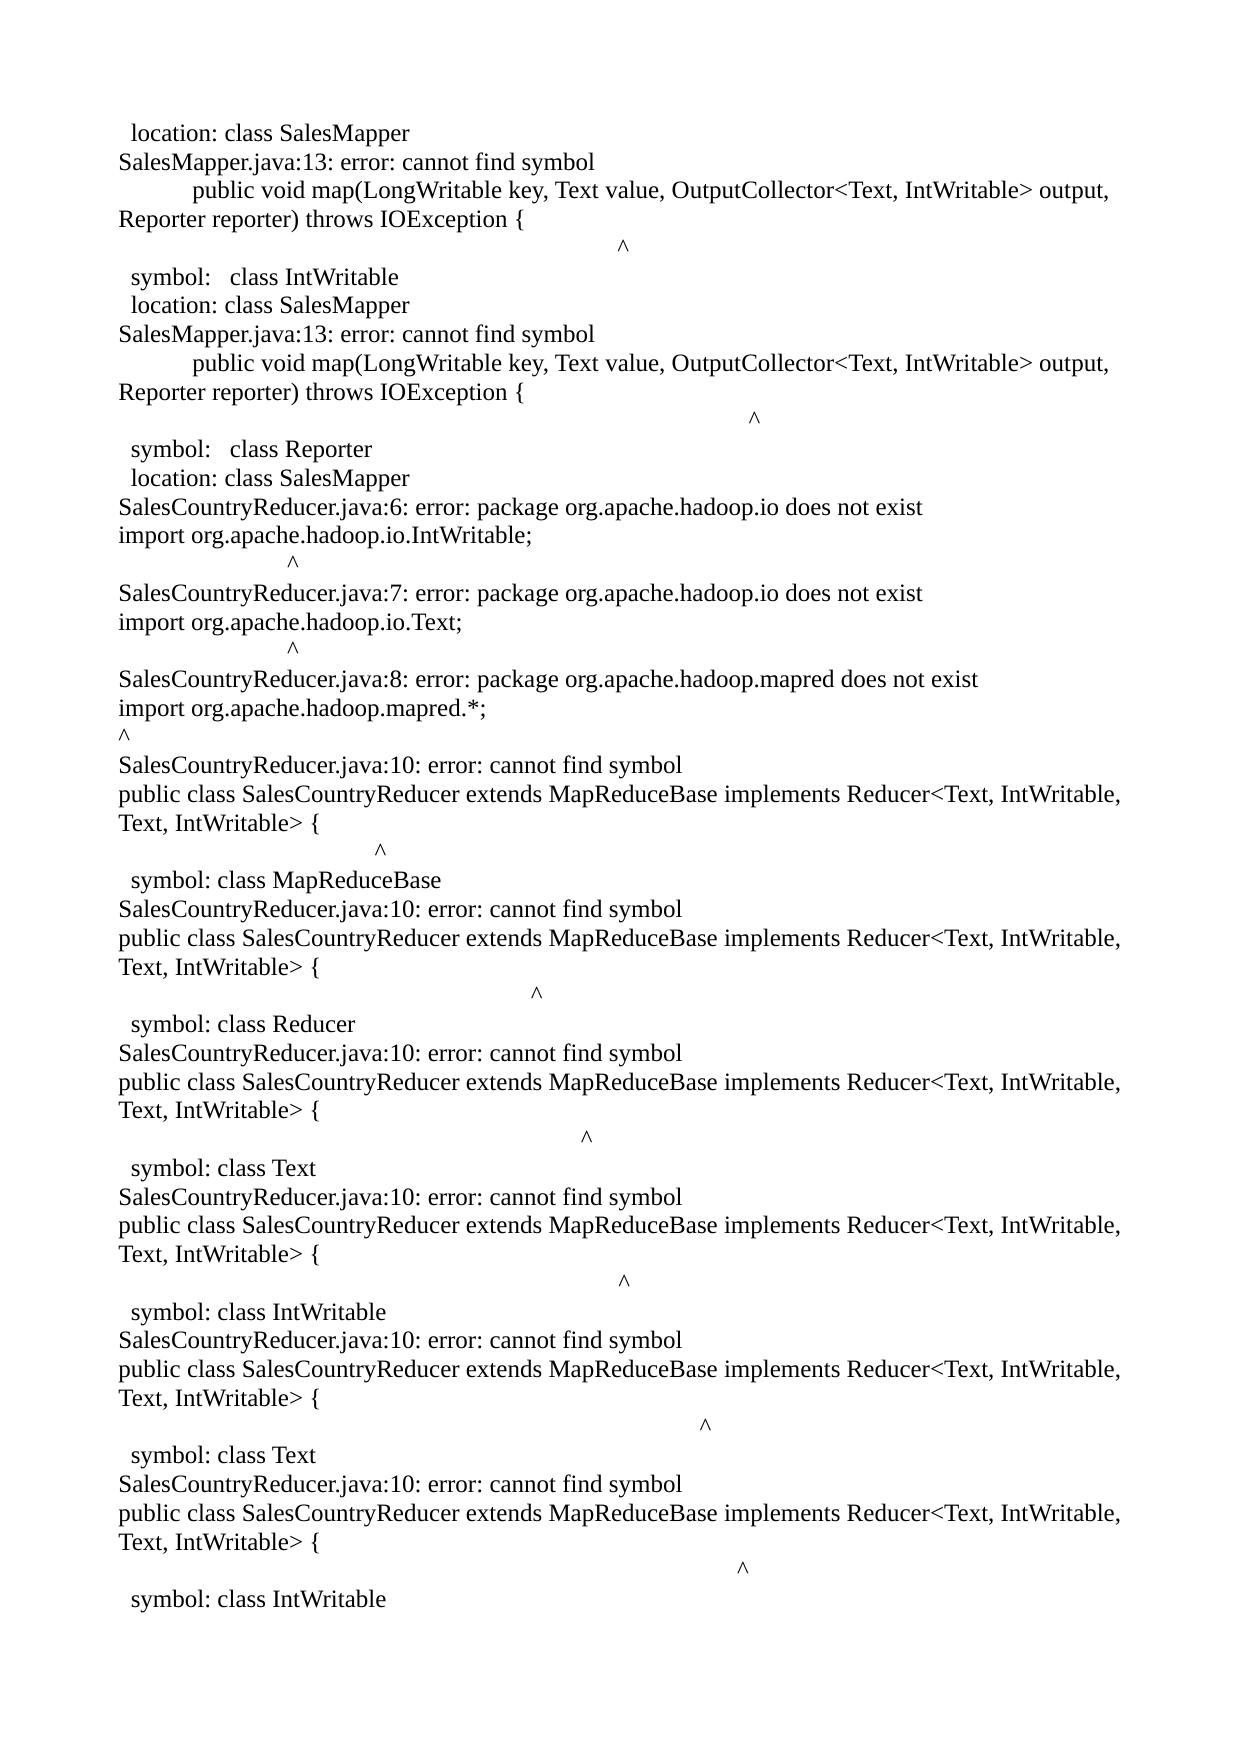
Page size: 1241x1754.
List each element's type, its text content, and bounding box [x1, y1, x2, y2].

text public class SalesCountryReducer extends MapReduceBase implements Reducer<Text, IntWritable, Text, IntWritable> { [118, 1067, 1122, 1124]
text SalesCountryReducer.java:10: error: cannot find symbol [118, 751, 1122, 779]
text public void map(LongWritable key, Text value, OutputCollector<Text, IntWritable> output, Reporter reporter) throws IOException { [118, 348, 1122, 406]
text symbol: class MapReduceBase [118, 866, 1122, 894]
text ^ [118, 722, 1122, 751]
text symbol: class IntWritable [118, 262, 1122, 291]
text symbol: class Text [118, 1153, 1122, 1182]
text public class SalesCountryReducer extends MapReduceBase implements Reducer<Text, IntWritable, Text, IntWritable> { [118, 1354, 1122, 1412]
text location: class SalesMapper [118, 463, 1122, 492]
text symbol: class Text [118, 1441, 1122, 1469]
text import org.apache.hadoop.mapred.*; [118, 693, 1122, 722]
text ^ [118, 981, 1122, 1009]
text import org.apache.hadoop.io.Text; [118, 607, 1122, 636]
text symbol: class IntWritable [118, 1584, 1122, 1613]
text SalesCountryReducer.java:10: error: cannot find symbol [118, 1182, 1122, 1211]
text public class SalesCountryReducer extends MapReduceBase implements Reducer<Text, IntWritable, Text, IntWritable> { [118, 923, 1122, 981]
text ^ [118, 1556, 1122, 1584]
text ^ [118, 233, 1122, 262]
text public void map(LongWritable key, Text value, OutputCollector<Text, IntWritable> output, Reporter reporter) throws IOException { [118, 176, 1122, 233]
text ^ [118, 1412, 1122, 1441]
text symbol: class Reducer [118, 1009, 1122, 1038]
text ^ [118, 1124, 1122, 1153]
text location: class SalesMapper [118, 118, 1122, 147]
text ^ [118, 406, 1122, 434]
text ^ [118, 837, 1122, 866]
text public class SalesCountryReducer extends MapReduceBase implements Reducer<Text, IntWritable, Text, IntWritable> { [118, 1498, 1122, 1556]
text SalesCountryReducer.java:10: error: cannot find symbol [118, 1469, 1122, 1498]
text symbol: class Reporter [118, 434, 1122, 463]
text SalesCountryReducer.java:8: error: package org.apache.hadoop.mapred does not exist [118, 664, 1122, 693]
text SalesCountryReducer.java:10: error: cannot find symbol [118, 894, 1122, 923]
text SalesCountryReducer.java:10: error: cannot find symbol [118, 1326, 1122, 1354]
text ^ [118, 549, 1122, 578]
text SalesMapper.java:13: error: cannot find symbol [118, 147, 1122, 176]
text symbol: class IntWritable [118, 1297, 1122, 1326]
text SalesCountryReducer.java:10: error: cannot find symbol [118, 1038, 1122, 1067]
text public class SalesCountryReducer extends MapReduceBase implements Reducer<Text, IntWritable, Text, IntWritable> { [118, 779, 1122, 837]
text SalesCountryReducer.java:6: error: package org.apache.hadoop.io does not exist [118, 492, 1122, 521]
text SalesCountryReducer.java:7: error: package org.apache.hadoop.io does not exist [118, 578, 1122, 607]
text ^ [118, 636, 1122, 664]
text public class SalesCountryReducer extends MapReduceBase implements Reducer<Text, IntWritable, Text, IntWritable> { [118, 1211, 1122, 1268]
text ^ [118, 1268, 1122, 1297]
text import org.apache.hadoop.io.IntWritable; [118, 521, 1122, 549]
text SalesMapper.java:13: error: cannot find symbol [118, 319, 1122, 348]
text location: class SalesMapper [118, 291, 1122, 319]
